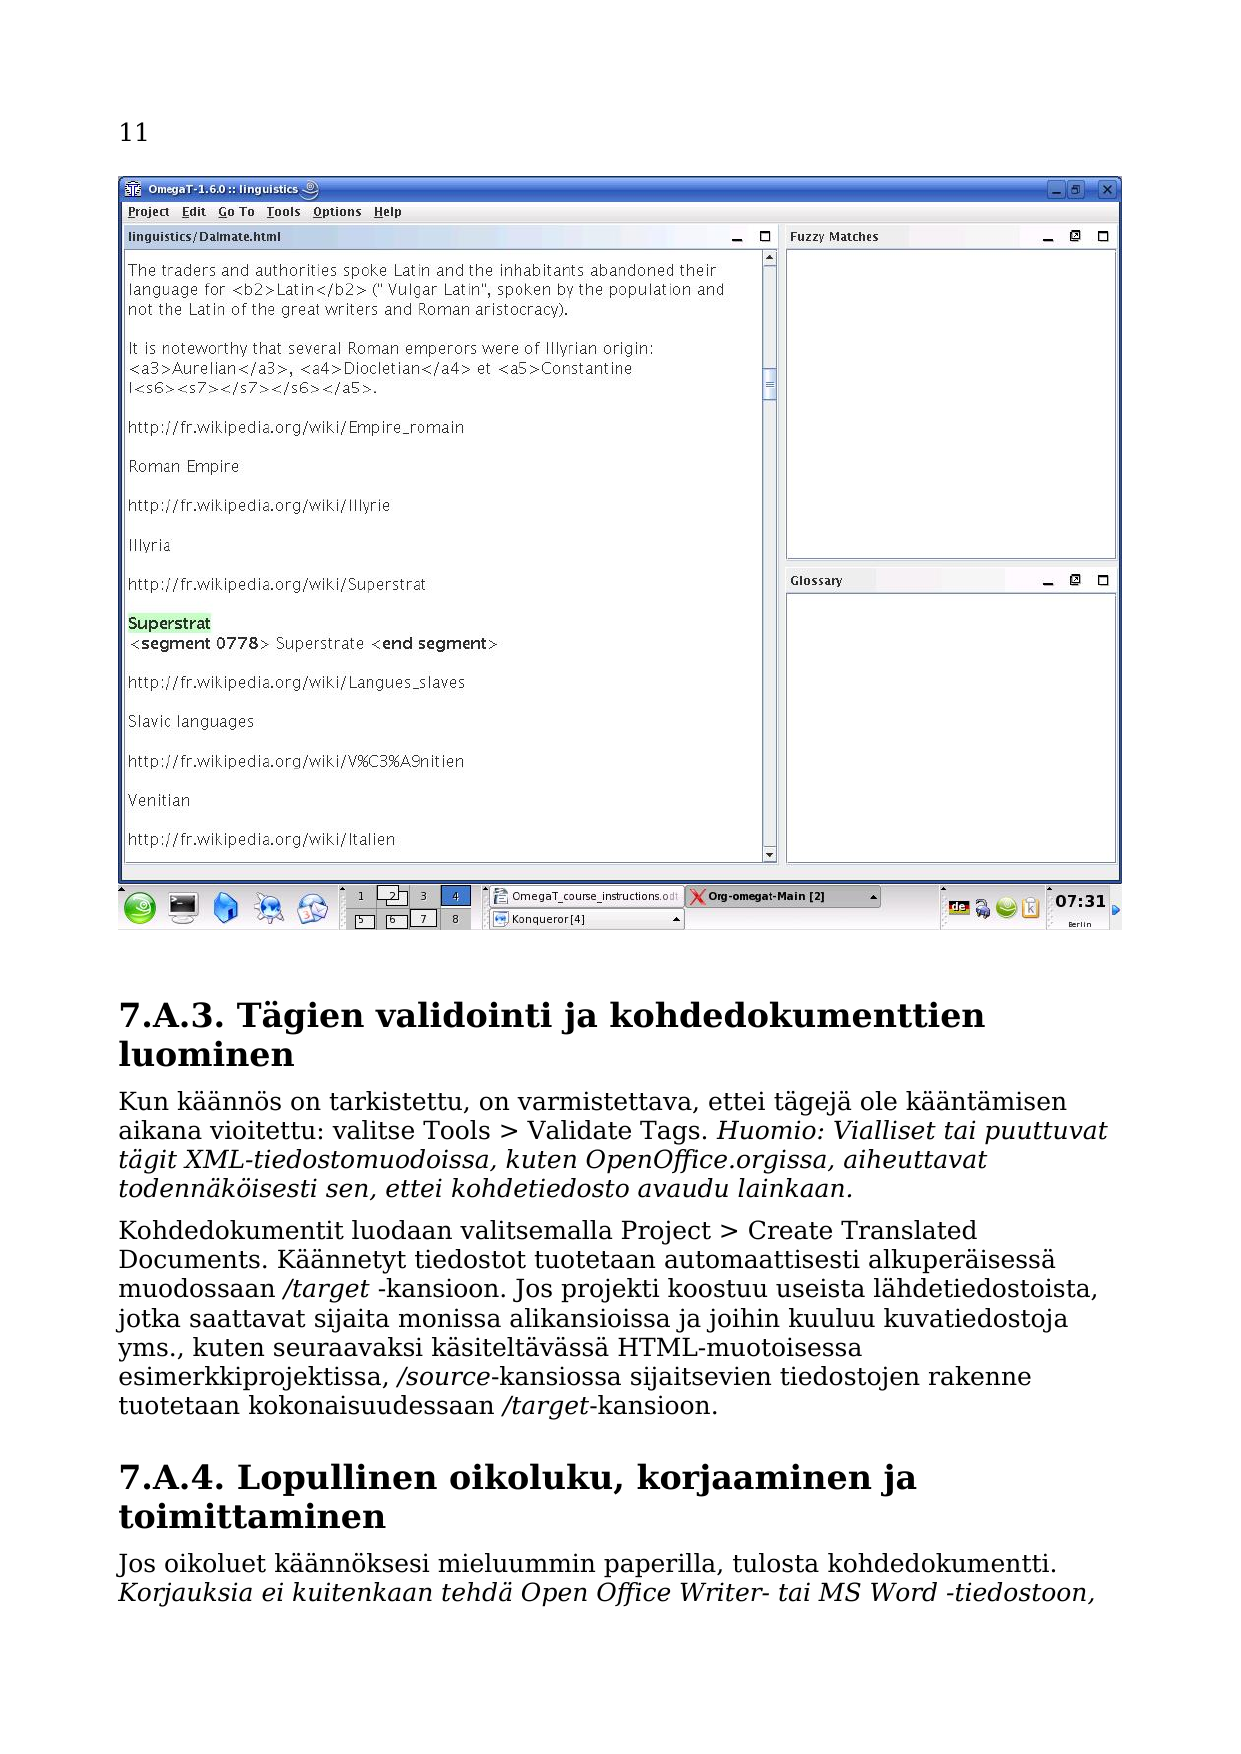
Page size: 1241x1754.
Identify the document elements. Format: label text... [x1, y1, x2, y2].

subtitle 7.A.4. Lopullinen oikoluku, korjaaminen ja toimittaminen [118, 1458, 1122, 1536]
text Kun käännös on tarkistettu, on varmistettava, ettei tägejä ole kääntämisen aikana vioitettu: valitse Tools > Validate Tags. Huomio: Vialliset tai puuttuvat tägit XML-tiedostomuodoissa, kuten OpenOffice.orgissa, aiheuttavat todennäköisesti sen, ettei kohdetiedosto avaudu lainkaan. [118, 1087, 1122, 1204]
text Kohdedokumentit luodaan valitsemalla Project > Create Translated Documents. Käännetyt tiedostot tuotetaan automaattisesti alkuperäisessä muodossaan /target -kansioon. Jos projekti koostuu useista lähdetiedostoista, jotka saattavat sijaita monissa alikansioissa ja joihin kuuluu kuvatiedostoja yms., kuten seuraavaksi käsiteltävässä HTML-muotoisessa esimerkkiprojektissa, /source-kansiossa sijaitsevien tiedostojen rakenne tuotetaan kokonaisuudessaan /target-kansioon. [118, 1216, 1122, 1420]
picture [118, 176, 1122, 930]
subtitle 7.A.3. Tägien validointi ja kohdedokumenttien luominen [118, 996, 1122, 1074]
text Jos oikoluet käännöksesi mieluummin paperilla, tulosta kohdedokumentti. Korjauksia ei kuitenkaan tehdä Open Office Writer- tai MS Word -tiedostoon, [118, 1549, 1122, 1607]
